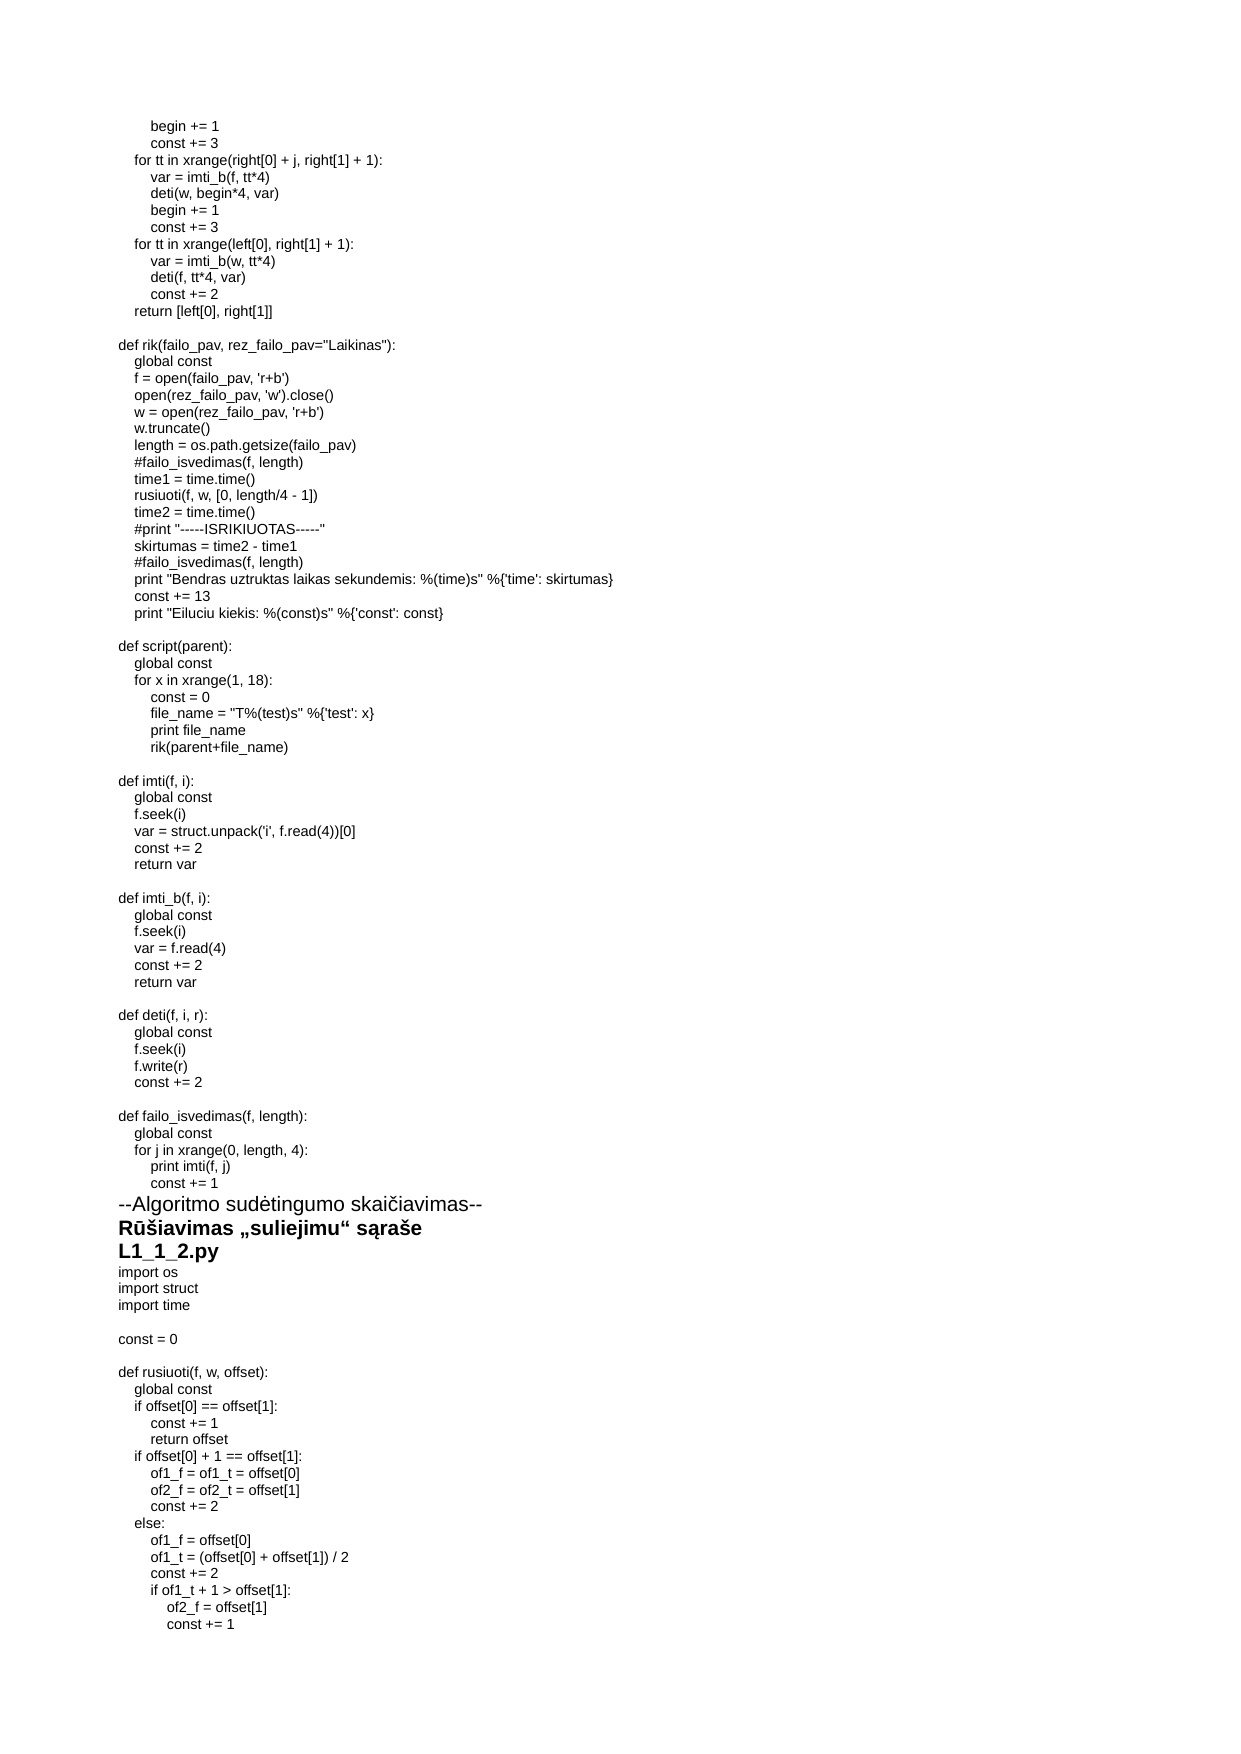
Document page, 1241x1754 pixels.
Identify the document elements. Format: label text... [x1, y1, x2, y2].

text print "Eiluciu kiekis: %(const)s" %{'const': const} [118, 604, 1122, 621]
text if offset[0] == offset[1]: [118, 1397, 1122, 1414]
text else: [118, 1515, 1122, 1532]
text begin += 1 [118, 202, 1122, 219]
text var = imti_b(w, tt*4) [118, 252, 1122, 269]
text var = f.read(4) [118, 940, 1122, 957]
text global const [118, 655, 1122, 672]
text def imti_b(f, i): [118, 889, 1122, 906]
text w.truncate() [118, 420, 1122, 437]
text if offset[0] + 1 == offset[1]: [118, 1448, 1122, 1464]
text return [left[0], right[1]] [118, 303, 1122, 319]
text #failo_isvedimas(f, length) [118, 554, 1122, 571]
text f.seek(i) [118, 806, 1122, 822]
text for tt in xrange(right[0] + j, right[1] + 1): [118, 152, 1122, 168]
text for x in xrange(1, 18): [118, 672, 1122, 688]
text of1_t = (offset[0] + offset[1]) / 2 [118, 1548, 1122, 1565]
text global const [118, 1124, 1122, 1141]
text length = os.path.getsize(failo_pav) [118, 437, 1122, 453]
text def rik(failo_pav, rez_failo_pav="Laikinas"): [118, 336, 1122, 353]
text print imti(f, j) [118, 1158, 1122, 1175]
text skirtumas = time2 - time1 [118, 537, 1122, 554]
text f.seek(i) [118, 923, 1122, 940]
text begin += 1 [118, 118, 1122, 135]
text const = 0 [118, 688, 1122, 705]
text const += 2 [118, 957, 1122, 973]
text open(rez_failo_pav, 'w').close() [118, 386, 1122, 403]
text return offset [118, 1431, 1122, 1448]
text deti(f, tt*4, var) [118, 269, 1122, 286]
text L1_1_2.py [118, 1239, 1122, 1263]
text Rūšiavimas „suliejimu“ sąraše [118, 1215, 1122, 1239]
text f.seek(i) [118, 1041, 1122, 1057]
text def script(parent): [118, 638, 1122, 655]
text rik(parent+file_name) [118, 739, 1122, 755]
text const += 2 [118, 1498, 1122, 1515]
text global const [118, 353, 1122, 370]
text const += 1 [118, 1616, 1122, 1632]
text def imti(f, i): [118, 772, 1122, 789]
text global const [118, 789, 1122, 806]
text of2_f = offset[1] [118, 1599, 1122, 1616]
text const += 1 [118, 1175, 1122, 1191]
text const += 2 [118, 839, 1122, 856]
text rusiuoti(f, w, [0, length/4 - 1]) [118, 487, 1122, 504]
text --Algoritmo sudėtingumo skaičiavimas-- [118, 1191, 1122, 1215]
text print file_name [118, 722, 1122, 739]
text const += 3 [118, 135, 1122, 152]
text const = 0 [118, 1330, 1122, 1347]
text const += 13 [118, 588, 1122, 604]
text def rusiuoti(f, w, offset): [118, 1364, 1122, 1381]
text var = struct.unpack('i', f.read(4))[0] [118, 822, 1122, 839]
text for j in xrange(0, length, 4): [118, 1141, 1122, 1158]
text const += 2 [118, 1074, 1122, 1091]
text return var [118, 856, 1122, 873]
text const += 2 [118, 286, 1122, 303]
text const += 3 [118, 219, 1122, 236]
text for tt in xrange(left[0], right[1] + 1): [118, 236, 1122, 252]
text def failo_isvedimas(f, length): [118, 1108, 1122, 1124]
text of1_f = of1_t = offset[0] [118, 1464, 1122, 1481]
text const += 1 [118, 1414, 1122, 1431]
text var = imti_b(f, tt*4) [118, 168, 1122, 185]
text global const [118, 1381, 1122, 1397]
text import os [118, 1263, 1122, 1280]
text global const [118, 1024, 1122, 1041]
text time1 = time.time() [118, 470, 1122, 487]
text #print "-----ISRIKIUOTAS-----" [118, 521, 1122, 537]
text of2_f = of2_t = offset[1] [118, 1481, 1122, 1498]
text f.write(r) [118, 1057, 1122, 1074]
text import time [118, 1297, 1122, 1314]
text file_name = "T%(test)s" %{'test': x} [118, 705, 1122, 722]
text of1_f = offset[0] [118, 1532, 1122, 1548]
text import struct [118, 1280, 1122, 1297]
text def deti(f, i, r): [118, 1007, 1122, 1024]
text w = open(rez_failo_pav, 'r+b') [118, 403, 1122, 420]
text #failo_isvedimas(f, length) [118, 453, 1122, 470]
text f = open(failo_pav, 'r+b') [118, 370, 1122, 386]
text deti(w, begin*4, var) [118, 185, 1122, 202]
text global const [118, 906, 1122, 923]
text print "Bendras uztruktas laikas sekundemis: %(time)s" %{'time': skirtumas} [118, 571, 1122, 588]
text time2 = time.time() [118, 504, 1122, 521]
text if of1_t + 1 > offset[1]: [118, 1582, 1122, 1599]
text const += 2 [118, 1565, 1122, 1582]
text return var [118, 973, 1122, 990]
